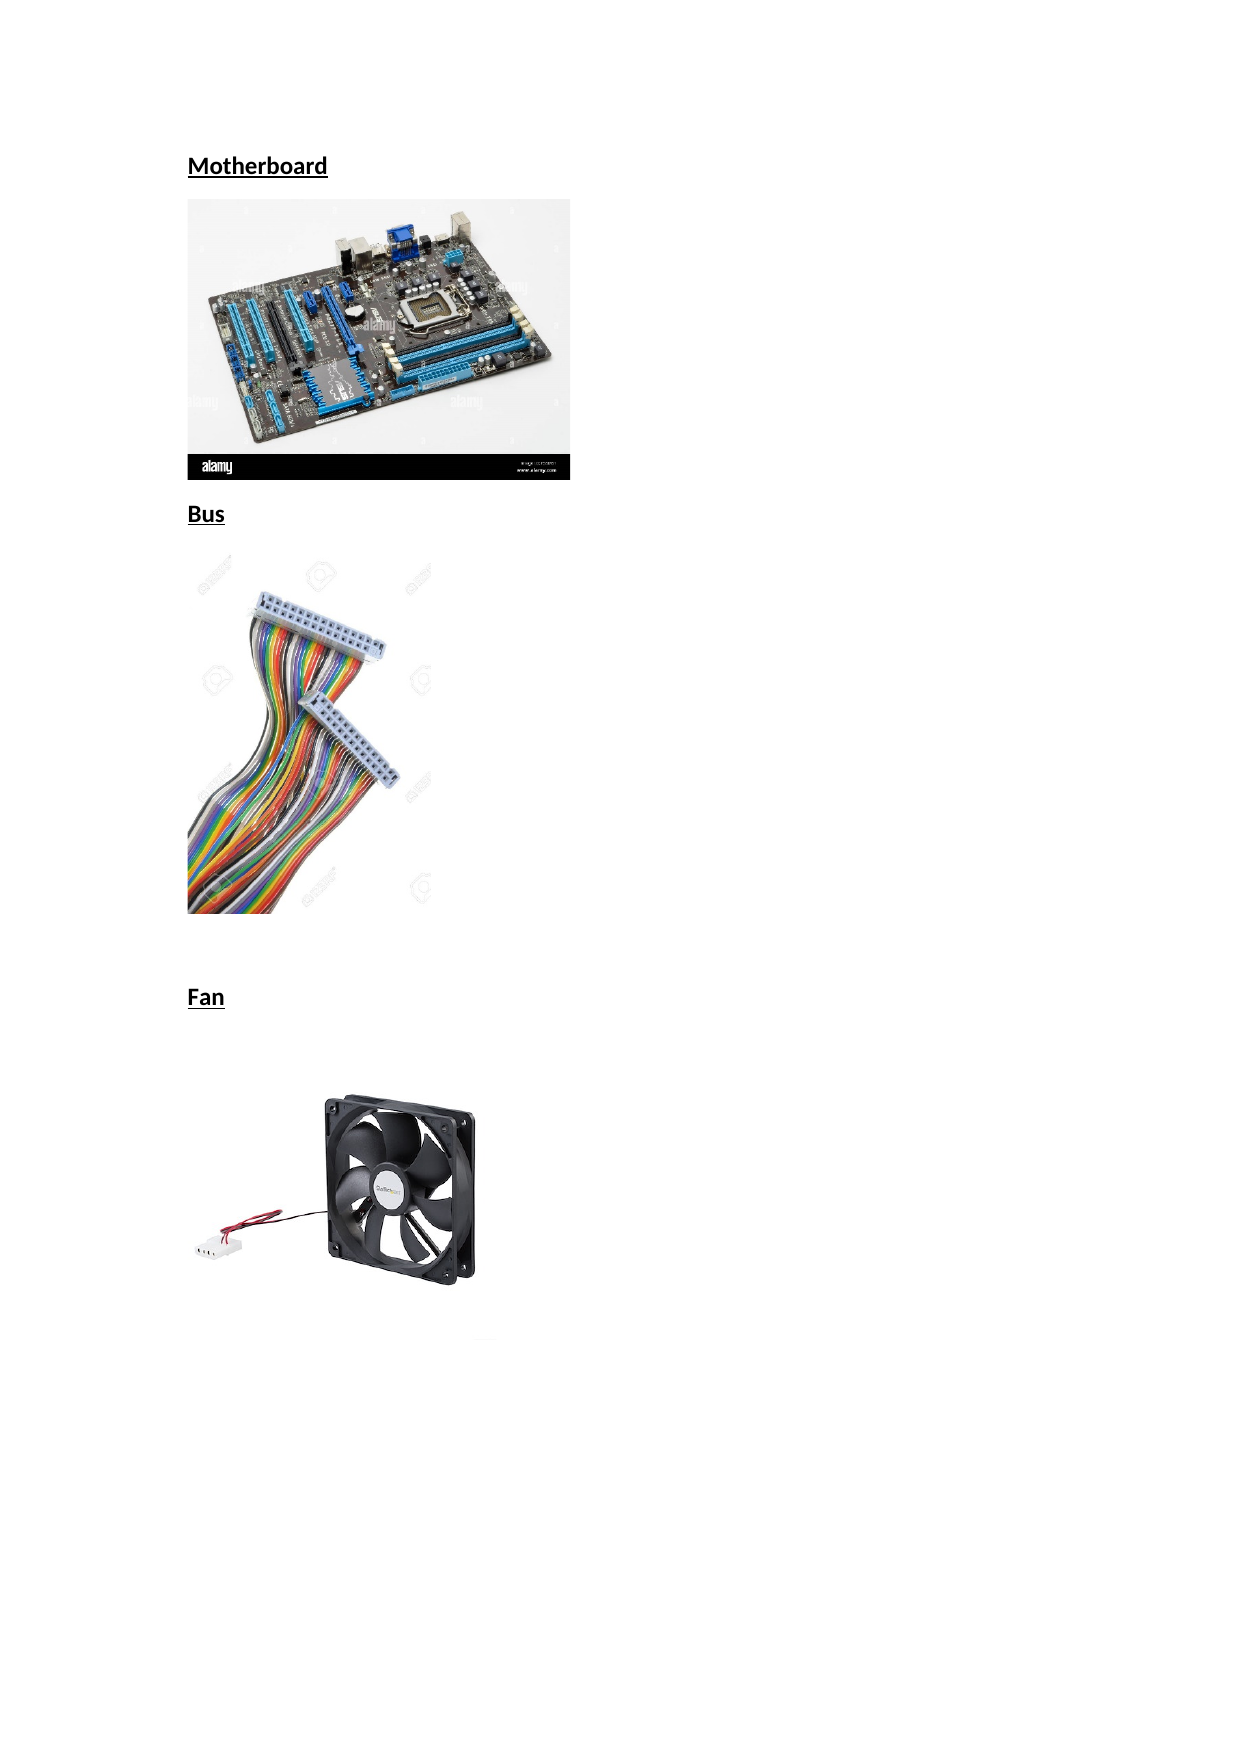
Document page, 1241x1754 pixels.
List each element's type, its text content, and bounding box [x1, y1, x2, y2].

text Fan [187, 982, 1053, 1012]
text Motherboard [187, 150, 1053, 181]
text Bus [187, 498, 1053, 528]
